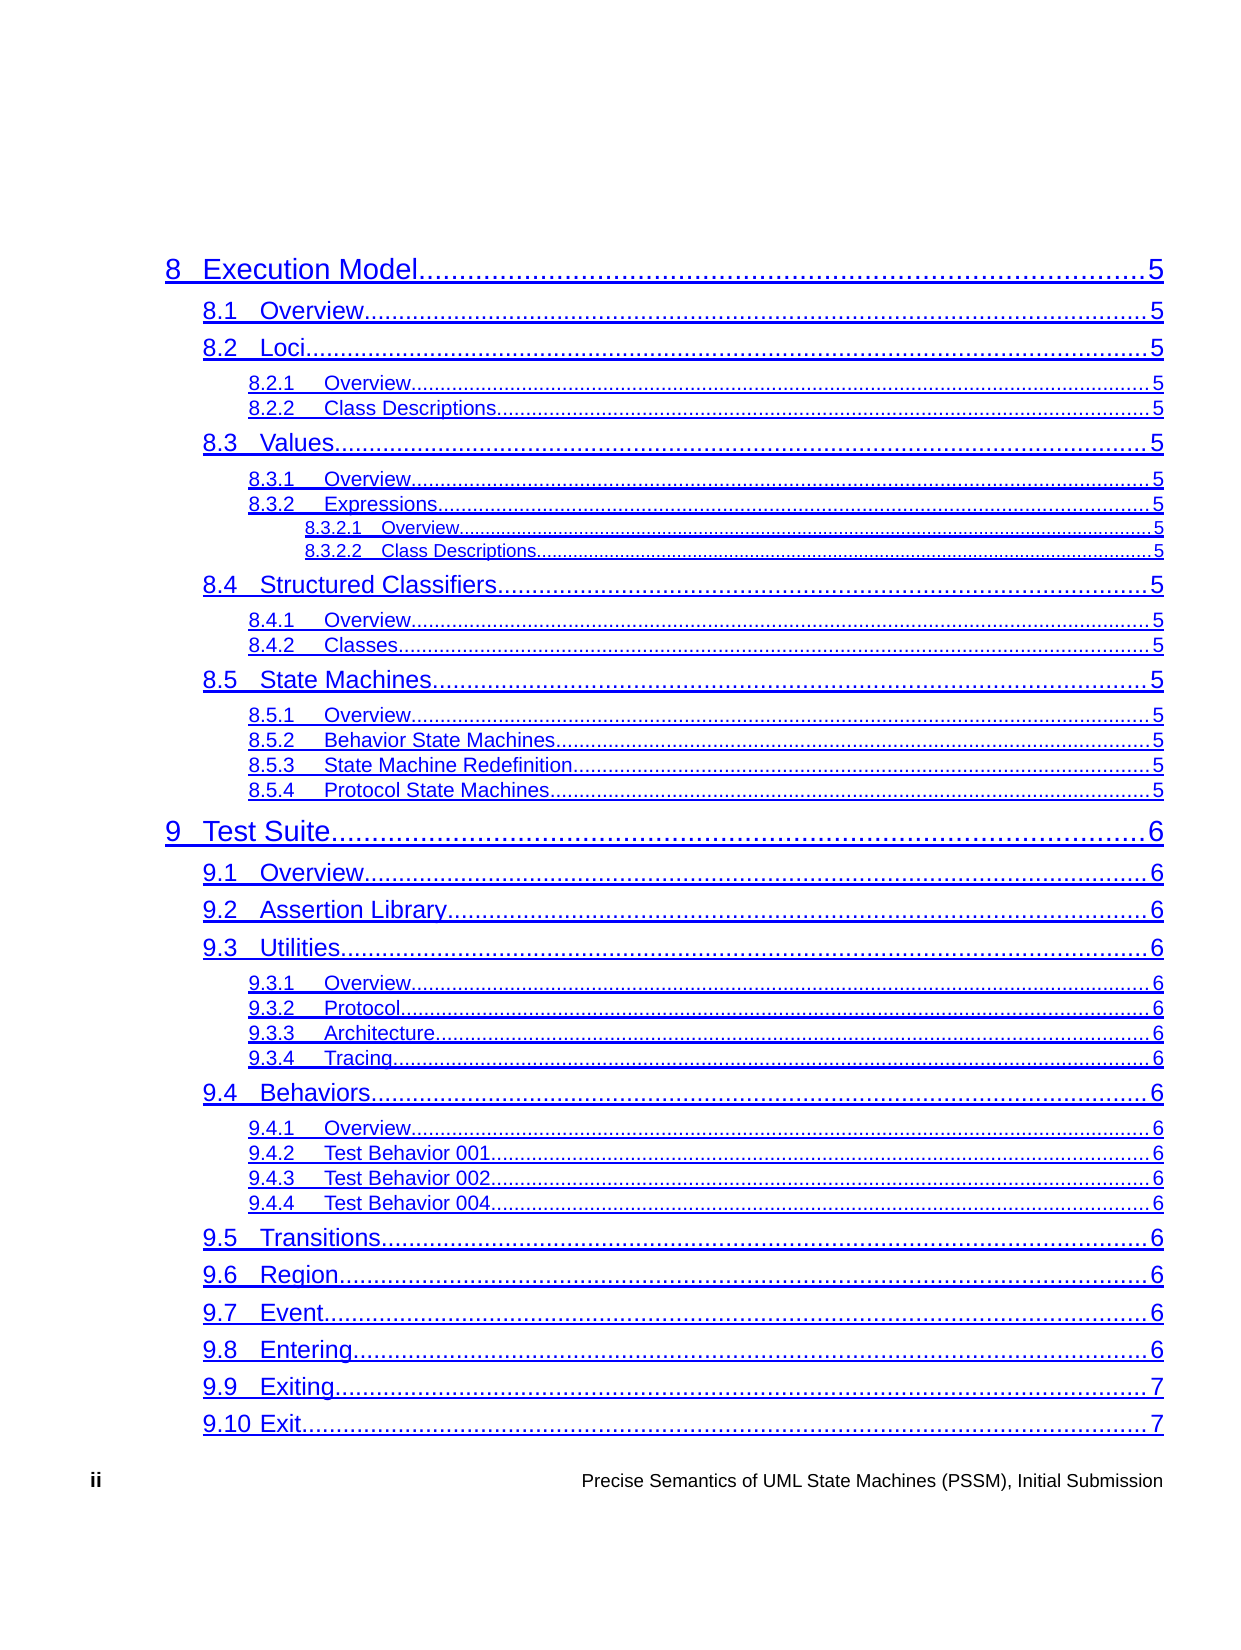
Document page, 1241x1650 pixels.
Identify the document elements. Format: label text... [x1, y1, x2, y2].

text 8.5.4 Protocol State Machines 5 [248, 777, 1164, 799]
text 9.4.4 Test Behavior 004 6 [248, 1190, 1164, 1212]
text 8.5.3 State Machine Redefinition 5 [248, 752, 1164, 774]
text 9.3.3 Architecture 6 [248, 1019, 1164, 1041]
text 8.4.2 Classes 5 [248, 632, 1164, 654]
text 9.3 Utilities 6 [202, 932, 1164, 958]
text 9.4.2 Test Behavior 001 6 [248, 1140, 1164, 1162]
text 9.9 Exiting 7 [202, 1372, 1164, 1397]
text 8.3.2.1 Overview 5 [304, 515, 1164, 535]
text 9.2 Assertion Library 6 [202, 895, 1164, 920]
text 9.10 Exit 7 [202, 1409, 1164, 1434]
text 8.3.2 Expressions 5 [248, 490, 1164, 512]
text 8 Execution Model 5 [165, 250, 1164, 281]
text 8.2.2 Class Descriptions 5 [248, 395, 1164, 417]
text 8.3 Values 5 [202, 428, 1164, 453]
text 8.4 Structured Classifiers 5 [202, 569, 1164, 595]
text 8.5 State Machines 5 [202, 665, 1164, 690]
text 8.5.1 Overview 5 [248, 702, 1164, 724]
text 9.1 Overview 6 [202, 858, 1164, 883]
text 8.2.1 Overview 5 [248, 370, 1164, 392]
text 8.1 Overview 5 [202, 296, 1164, 321]
text 9.4.1 Overview 6 [248, 1115, 1164, 1137]
text 9.4.3 Test Behavior 002 6 [248, 1165, 1164, 1187]
text 9.4 Behaviors 6 [202, 1078, 1164, 1103]
text 9.3.1 Overview 6 [248, 969, 1164, 991]
text 9.3.4 Tracing 6 [248, 1044, 1164, 1066]
text 9 Test Suite 6 [165, 812, 1164, 844]
text 8.3.1 Overview 5 [248, 465, 1164, 487]
text 9.6 Region 6 [202, 1260, 1164, 1285]
text 8.3.2.2 Class Descriptions 5 [304, 538, 1164, 558]
text 8.5.2 Behavior State Machines 5 [248, 727, 1164, 749]
text 8.4.1 Overview 5 [248, 607, 1164, 629]
text 9.5 Transitions 6 [202, 1223, 1164, 1248]
text 9.3.2 Protocol 6 [248, 994, 1164, 1016]
text 8.2 Loci 5 [202, 333, 1164, 358]
text 9.7 Event 6 [202, 1297, 1164, 1323]
text 9.8 Entering 6 [202, 1334, 1164, 1360]
